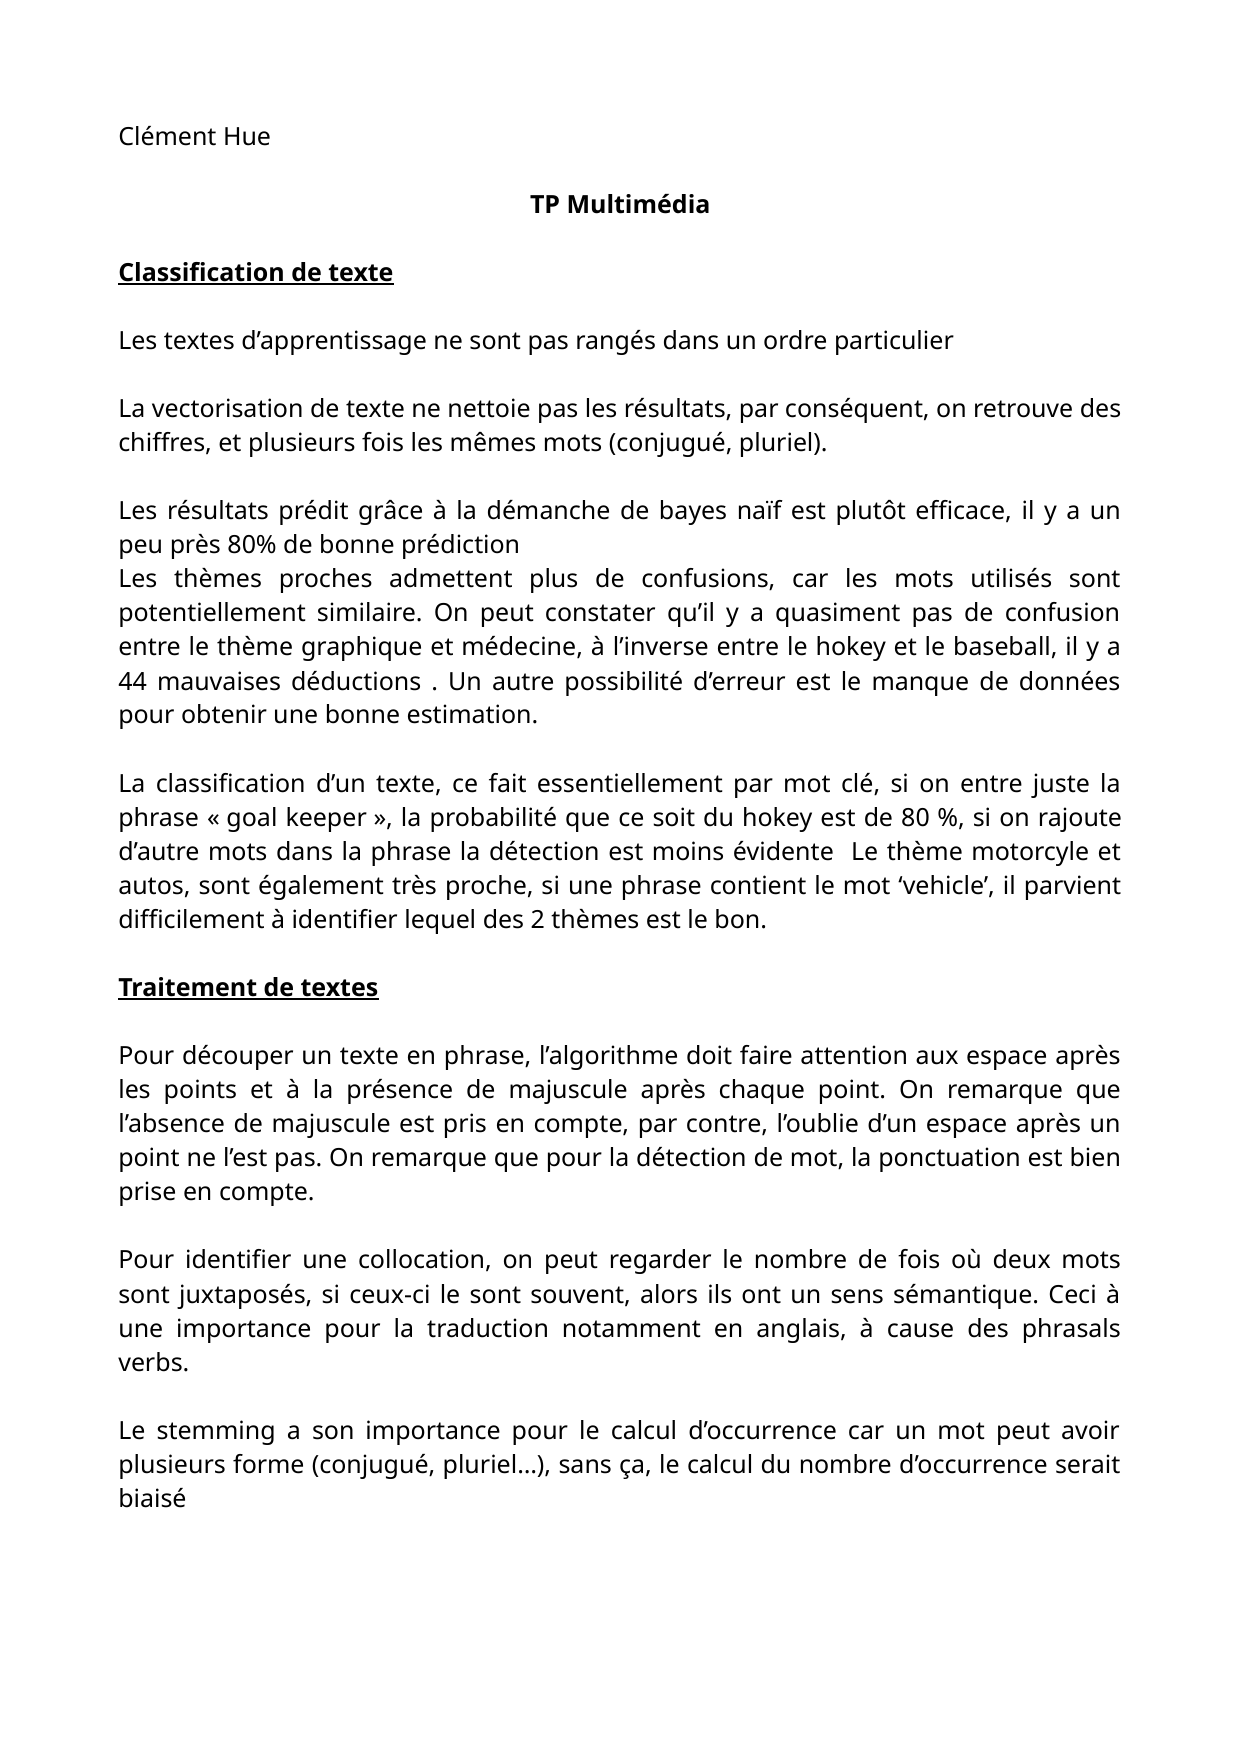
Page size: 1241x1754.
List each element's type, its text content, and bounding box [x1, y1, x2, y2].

text Classification de texte [118, 254, 1122, 288]
text Pour identifier une collocation, on peut regarder le nombre de fois où deux mots sont juxtaposés, si ceux-ci le sont souvent, alors ils ont un sens sémantique. Ceci à une importance pour la traduction notamment en anglais, à cause des phrasals verbs. [118, 1242, 1122, 1378]
text La classification d’un texte, ce fait essentiellement par mot clé, si on entre juste la phrase « goal keeper », la probabilité que ce soit du hokey est de 80 %, si on rajoute d’autre mots dans la phrase la détection est moins évidente Le thème motorcyle et autos, sont également très proche, si une phrase contient le mot ‘vehicle’, il parvient difficilement à identifier lequel des 2 thèmes est le bon. [118, 765, 1122, 936]
text TP Multimédia [118, 186, 1122, 220]
text Traitement de textes [118, 970, 1122, 1004]
text Les résultats prédit grâce à la démanche de bayes naïf est plutôt efficace, il y a un peu près 80% de bonne prédiction [118, 493, 1122, 561]
text Les thèmes proches admettent plus de confusions, car les mots utilisés sont potentiellement similaire. On peut constater qu’il y a quasiment pas de confusion entre le thème graphique et médecine, à l’inverse entre le hokey et le baseball, il y a 44 mauvaises déductions . Un autre possibilité d’erreur est le manque de données pour obtenir une bonne estimation. [118, 561, 1122, 731]
text Le stemming a son importance pour le calcul d’occurrence car un mot peut avoir plusieurs forme (conjugué, pluriel…), sans ça, le calcul du nombre d’occurrence serait biaisé [118, 1412, 1122, 1515]
text Pour découper un texte en phrase, l’algorithme doit faire attention aux espace après les points et à la présence de majuscule après chaque point. On remarque que l’absence de majuscule est pris en compte, par contre, l’oublie d’un espace après un point ne l’est pas. On remarque que pour la détection de mot, la ponctuation est bien prise en compte. [118, 1038, 1122, 1208]
text Les textes d’apprentissage ne sont pas rangés dans un ordre particulier [118, 322, 1122, 357]
text La vectorisation de texte ne nettoie pas les résultats, par conséquent, on retrouve des chiffres, et plusieurs fois les mêmes mots (conjugué, pluriel). [118, 391, 1122, 459]
text Clément Hue [118, 118, 1122, 152]
